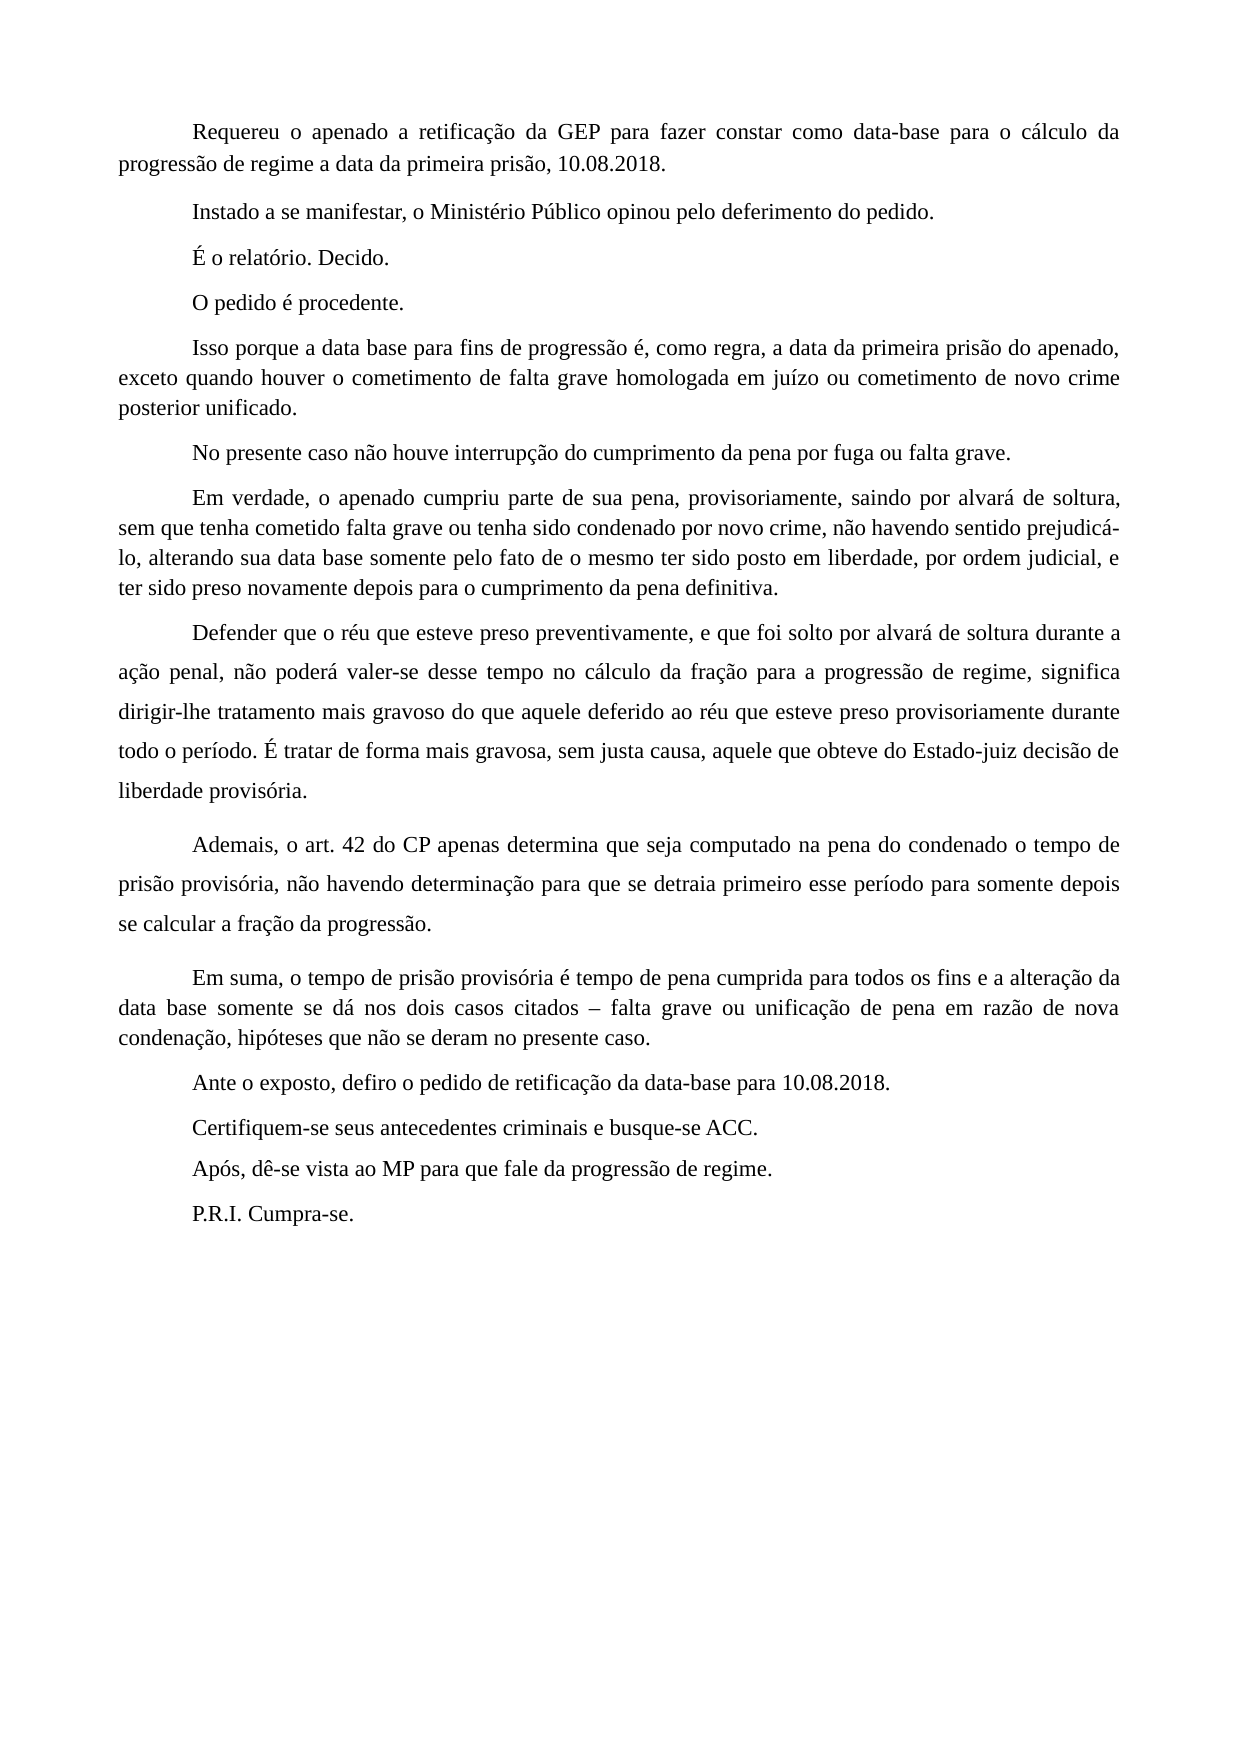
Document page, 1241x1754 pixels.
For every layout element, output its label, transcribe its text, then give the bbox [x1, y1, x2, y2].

text Após, dê-se vista ao MP para que fale da progressão de regime. [118, 1155, 1122, 1181]
text No presente caso não houve interrupção do cumprimento da pena por fuga ou falta grave. [118, 439, 1122, 465]
text Certifiquem-se seus antecedentes criminais e busque-se ACC. [118, 1114, 1122, 1140]
text Isso porque a data base para fins de progressão é, como regra, a data da primeira prisão do apenado, exceto quando houver o cometimento de falta grave homologada em juízo ou cometimento de novo crime posterior unificado. [118, 333, 1122, 420]
text É o relatório. Decido. [118, 244, 1122, 270]
text Em suma, o tempo de prisão provisória é tempo de pena cumprida para todos os fins e a alteração da data base somente se dá nos dois casos citados – falta grave ou unificação de pena em razão de nova condenação, hipóteses que não se deram no presente caso. [118, 964, 1122, 1051]
text Ademais, o art. 42 do CP apenas determina que seja computado na pena do condenado o tempo de prisão provisória, não havendo determinação para que se detraia primeiro esse período para somente depois se calcular a fração da progressão. [118, 831, 1122, 936]
text Defender que o réu que esteve preso preventivamente, e que foi solto por alvará de soltura durante a ação penal, não poderá valer-se desse tempo no cálculo da fração para a progressão de regime, significa dirigir-lhe tratamento mais gravoso do que aquele deferido ao réu que esteve preso provisoriamente durante todo o período. É tratar de forma mais gravosa, sem justa causa, aquele que obteve do Estado-juiz decisão de liberdade provisória. [118, 619, 1122, 803]
text Requereu o apenado a retificação da GEP para fazer constar como data-base para o cálculo da progressão de regime a data da primeira prisão, 10.08.2018. [118, 118, 1122, 176]
text P.R.I. Cumpra-se. [118, 1200, 1122, 1226]
text Em verdade, o apenado cumpriu parte de sua pena, provisoriamente, saindo por alvará de soltura, sem que tenha cometido falta grave ou tenha sido condenado por novo crime, não havendo sentido prejudicá-lo, alterando sua data base somente pelo fato de o mesmo ter sido posto em liberdade, por ordem judicial, e ter sido preso novamente depois para o cumprimento da pena definitiva. [118, 483, 1122, 601]
text O pedido é procedente. [118, 289, 1122, 315]
text Ante o exposto, defiro o pedido de retificação da data-base para 10.08.2018. [118, 1069, 1122, 1096]
text Instado a se manifestar, o Ministério Público opinou pelo deferimento do pedido. [118, 198, 1122, 224]
